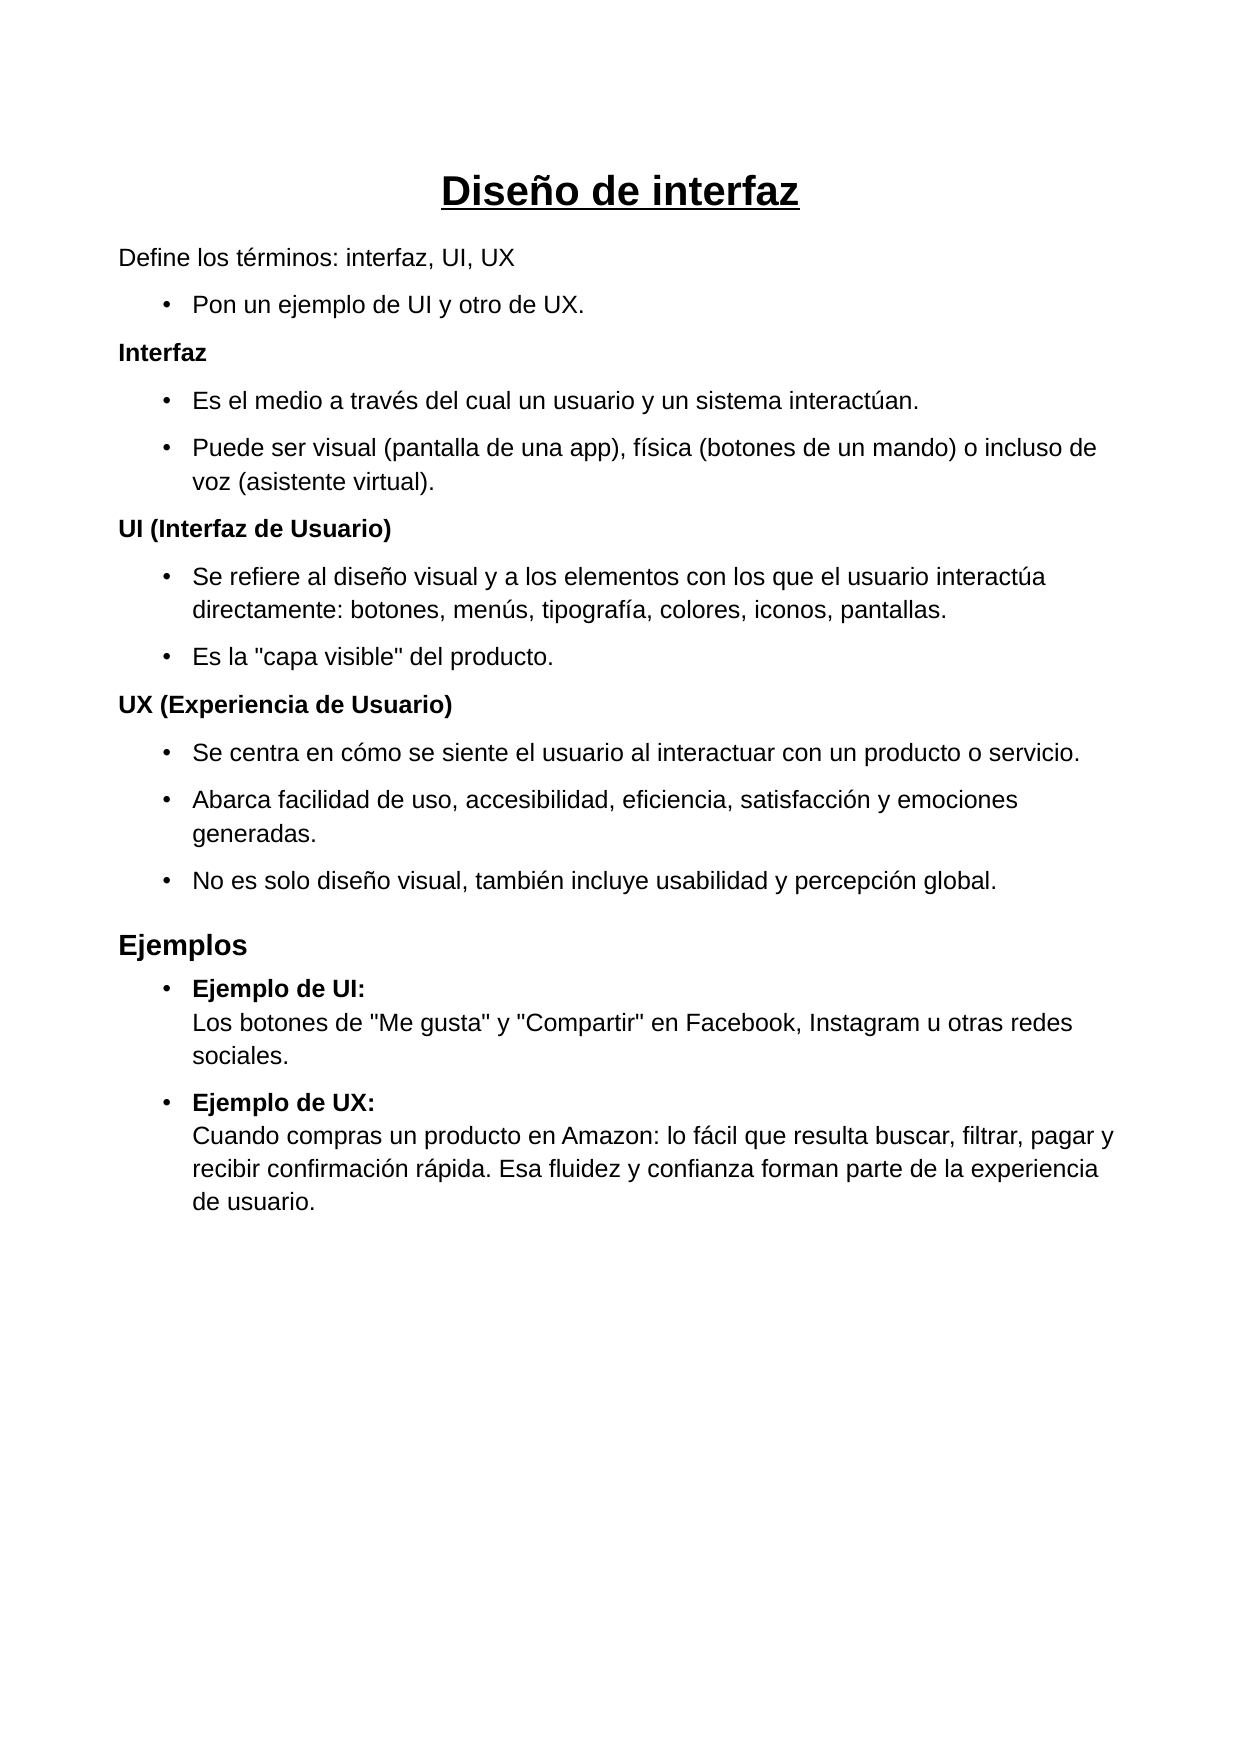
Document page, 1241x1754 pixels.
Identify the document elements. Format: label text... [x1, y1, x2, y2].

list Es la "capa visible" del producto. [162, 642, 1122, 671]
text Define los términos: interfaz, UI, UX [118, 243, 1122, 271]
text Diseño de interfaz [118, 166, 1122, 214]
list Ejemplo de UX: Cuando compras un producto en Amazon: lo fácil que resulta buscar, filtrar, pagar y recibir confirmación rápida. Esa fluidez y confianza forman parte de la experiencia de usuario. [162, 1088, 1122, 1216]
text UI (Interfaz de Usuario) [118, 514, 1122, 543]
list No es solo diseño visual, también incluye usabilidad y percepción global. [162, 866, 1122, 895]
list Pon un ejemplo de UI y otro de UX. [162, 290, 1122, 319]
text UX (Experiencia de Usuario) [118, 690, 1122, 719]
text Interfaz [118, 338, 1122, 367]
list Abarca facilidad de uso, accesibilidad, eficiencia, satisfacción y emociones generadas. [162, 785, 1122, 847]
list Es el medio a través del cual un usuario y un sistema interactúan. [162, 386, 1122, 414]
list Se refiere al diseño visual y a los elementos con los que el usuario interactúa directamente: botones, menús, tipografía, colores, iconos, pantallas. [162, 562, 1122, 623]
list Puede ser visual (pantalla de una app), física (botones de un mando) o incluso de voz (asistente virtual). [162, 433, 1122, 495]
subtitle Ejemplos [118, 928, 1122, 962]
list Se centra en cómo se siente el usuario al interactuar con un producto o servicio. [162, 738, 1122, 767]
list Ejemplo de UI: Los botones de "Me gusta" y "Compartir" en Facebook, Instagram u otras redes sociales. [162, 974, 1122, 1069]
